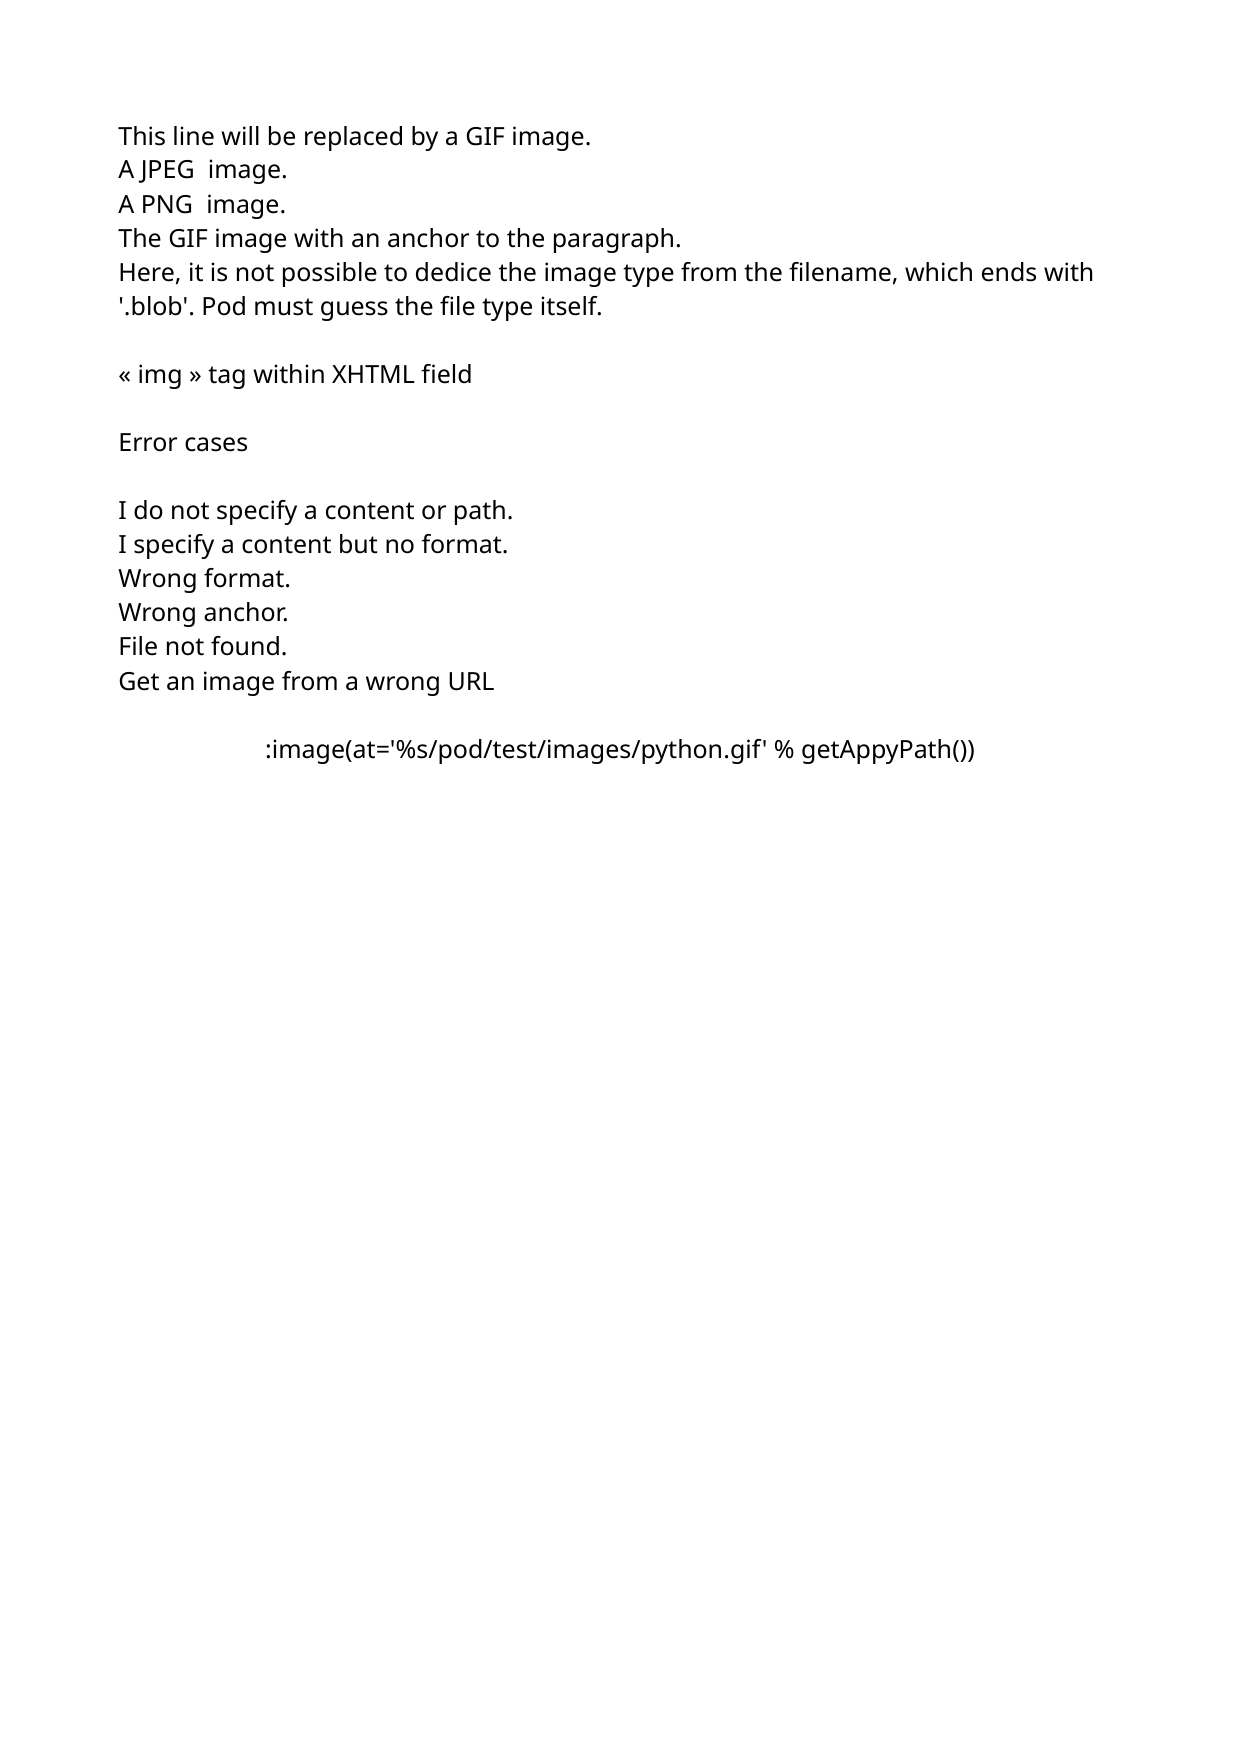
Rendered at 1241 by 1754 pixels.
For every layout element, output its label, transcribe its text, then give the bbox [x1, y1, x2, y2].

text :image(at='%s/pod/test/images/python.gif' % getAppyPath()) [118, 731, 1122, 765]
text Wrong format. [118, 561, 1122, 595]
text I do not specify a content or path. [118, 493, 1122, 527]
text Wrong anchor. [118, 595, 1122, 629]
text I specify a content but no format. [118, 527, 1122, 561]
text Here, it is not possible to dedice the image type from the filename, which ends with '.blob'. Pod must guess the file type itself. [118, 254, 1122, 322]
text The GIF image with an anchor to the paragraph. [118, 220, 1122, 254]
text « img » tag within XHTML field [118, 357, 1122, 391]
text A JPEG image. [118, 152, 1122, 186]
text Error cases [118, 425, 1122, 459]
text Get an image from a wrong URL [118, 663, 1122, 697]
text This line will be replaced by a GIF image. [118, 118, 1122, 152]
text File not found. [118, 629, 1122, 663]
text A PNG image. [118, 186, 1122, 220]
